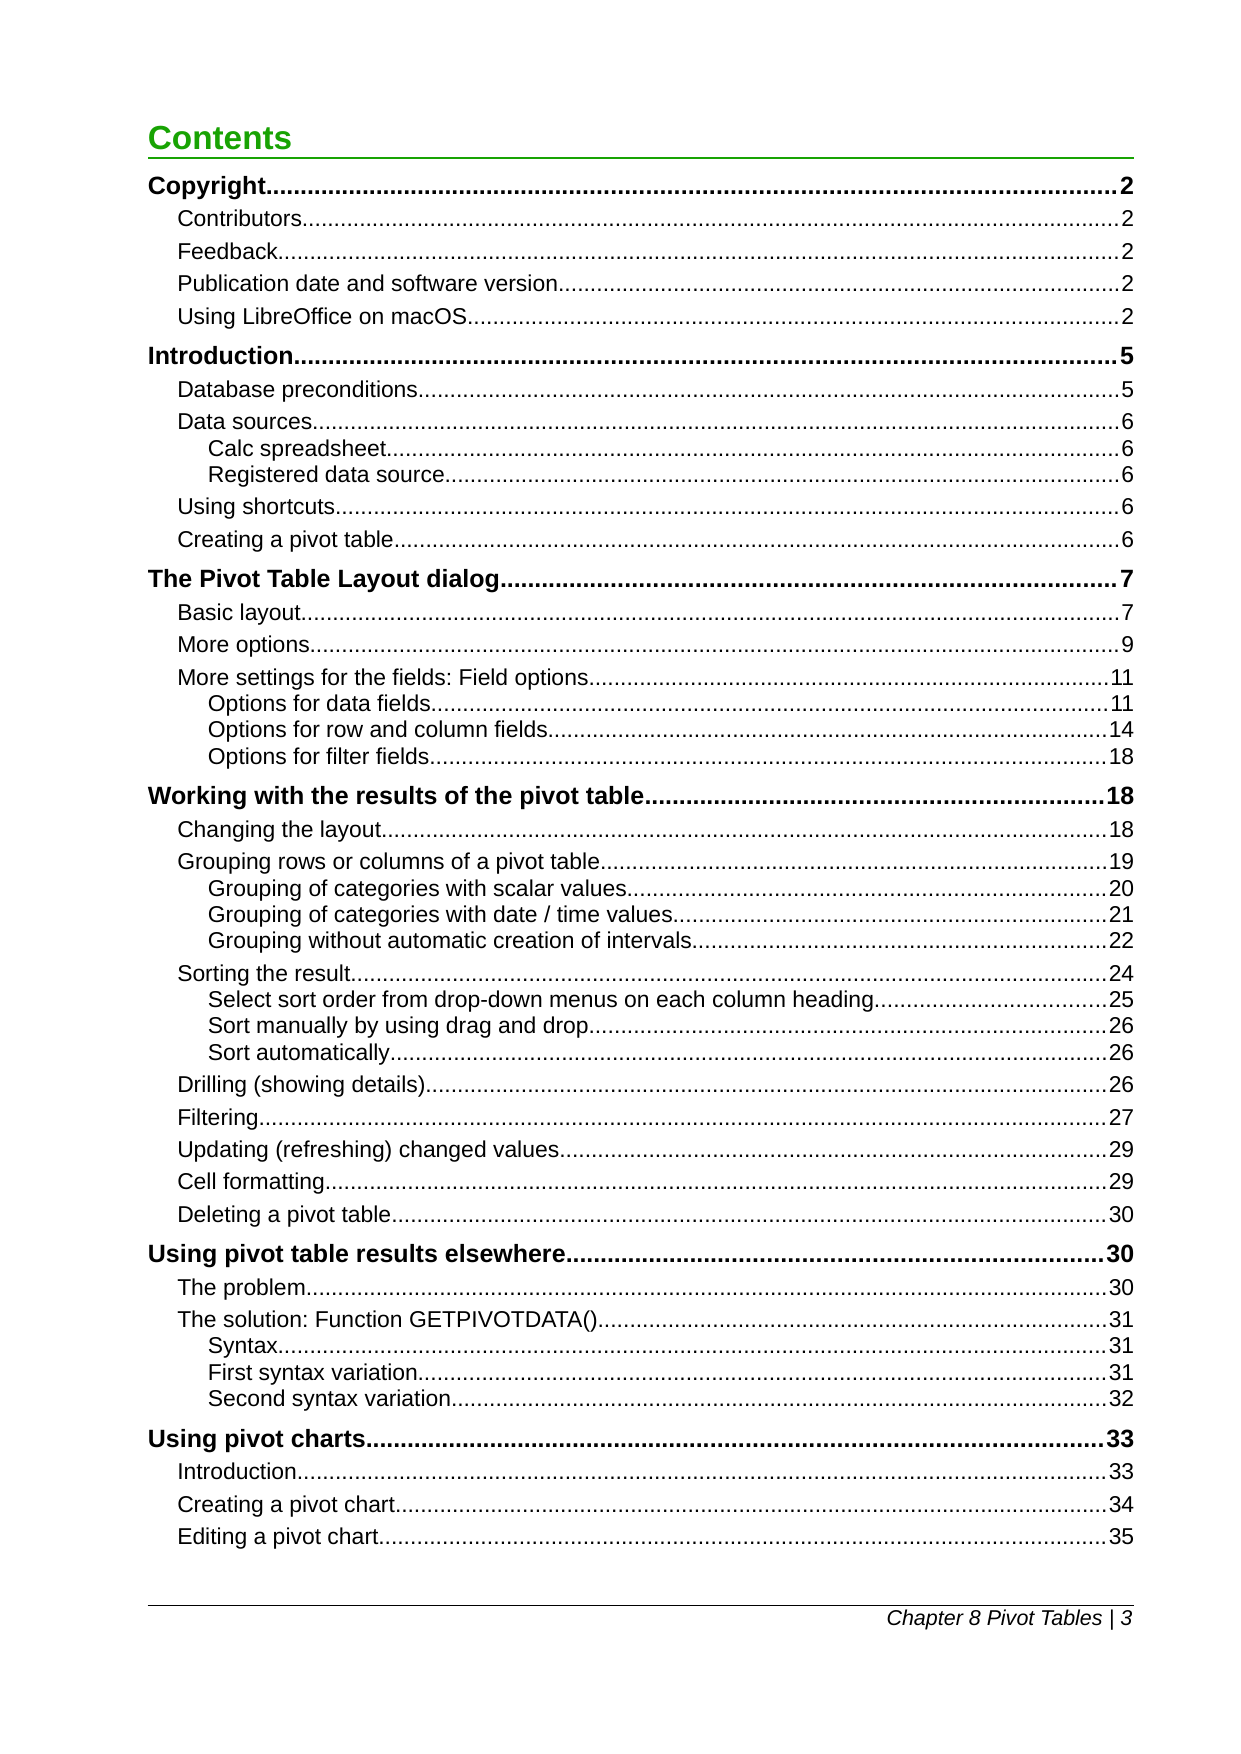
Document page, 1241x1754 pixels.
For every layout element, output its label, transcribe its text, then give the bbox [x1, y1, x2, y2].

text Creating a pivot table 6 [177, 526, 1134, 552]
text Editing a pivot chart 35 [177, 1523, 1134, 1549]
text Cell formatting 29 [177, 1168, 1134, 1194]
text Copyright 2 [148, 171, 1134, 199]
text Using pivot charts 33 [148, 1423, 1134, 1452]
text Updating (refreshing) changed values 29 [177, 1136, 1134, 1162]
text Contributors 2 [177, 205, 1134, 232]
text Options for data fields 11 [208, 690, 1134, 716]
text The solution: Function GETPIVOTDATA() 31 [177, 1306, 1134, 1332]
text Data sources 6 [177, 408, 1134, 434]
text More options 9 [177, 631, 1134, 657]
text Changing the layout 18 [177, 816, 1134, 842]
text The problem 30 [177, 1274, 1134, 1300]
text Working with the results of the pivot table 18 [148, 781, 1134, 810]
text Creating a pivot chart 34 [177, 1491, 1134, 1517]
text Deleting a pivot table 30 [177, 1201, 1134, 1227]
text Drilling (showing details) 26 [177, 1071, 1134, 1097]
text Database preconditions 5 [177, 376, 1134, 402]
text Grouping of categories with date / time values 21 [208, 901, 1134, 927]
text Calc spreadsheet 6 [208, 434, 1134, 461]
text Select sort order from drop-down menus on each column heading 25 [208, 986, 1134, 1012]
text Filtering 27 [177, 1103, 1134, 1130]
text Options for filter fields 18 [208, 743, 1134, 769]
text Basic layout 7 [177, 599, 1134, 625]
text Feedback 2 [177, 238, 1134, 264]
text First syntax variation 31 [208, 1359, 1134, 1385]
subtitle Contents [148, 118, 1134, 157]
text Second syntax variation 32 [208, 1385, 1134, 1412]
text Sort automatically 26 [208, 1039, 1134, 1065]
text Grouping rows or columns of a pivot table 19 [177, 848, 1134, 874]
text Grouping of categories with scalar values 20 [208, 874, 1134, 901]
text More settings for the fields: Field options 11 [177, 663, 1134, 690]
text Introduction 5 [148, 341, 1134, 370]
text Using shortcuts 6 [177, 493, 1134, 519]
text Introduction 33 [177, 1458, 1134, 1485]
text The Pivot Table Layout dialog 7 [148, 564, 1134, 593]
text Using LibreOffice on macOS 2 [177, 303, 1134, 329]
text Publication date and software version 2 [177, 270, 1134, 297]
text Options for row and column fields 14 [208, 716, 1134, 743]
text Grouping without automatic creation of intervals 22 [208, 927, 1134, 953]
text Syntax 31 [208, 1332, 1134, 1359]
text Sorting the result 24 [177, 959, 1134, 986]
text Registered data source 6 [208, 461, 1134, 487]
text Sort manually by using drag and drop 26 [208, 1012, 1134, 1039]
text Using pivot table results elsewhere 30 [148, 1239, 1134, 1268]
